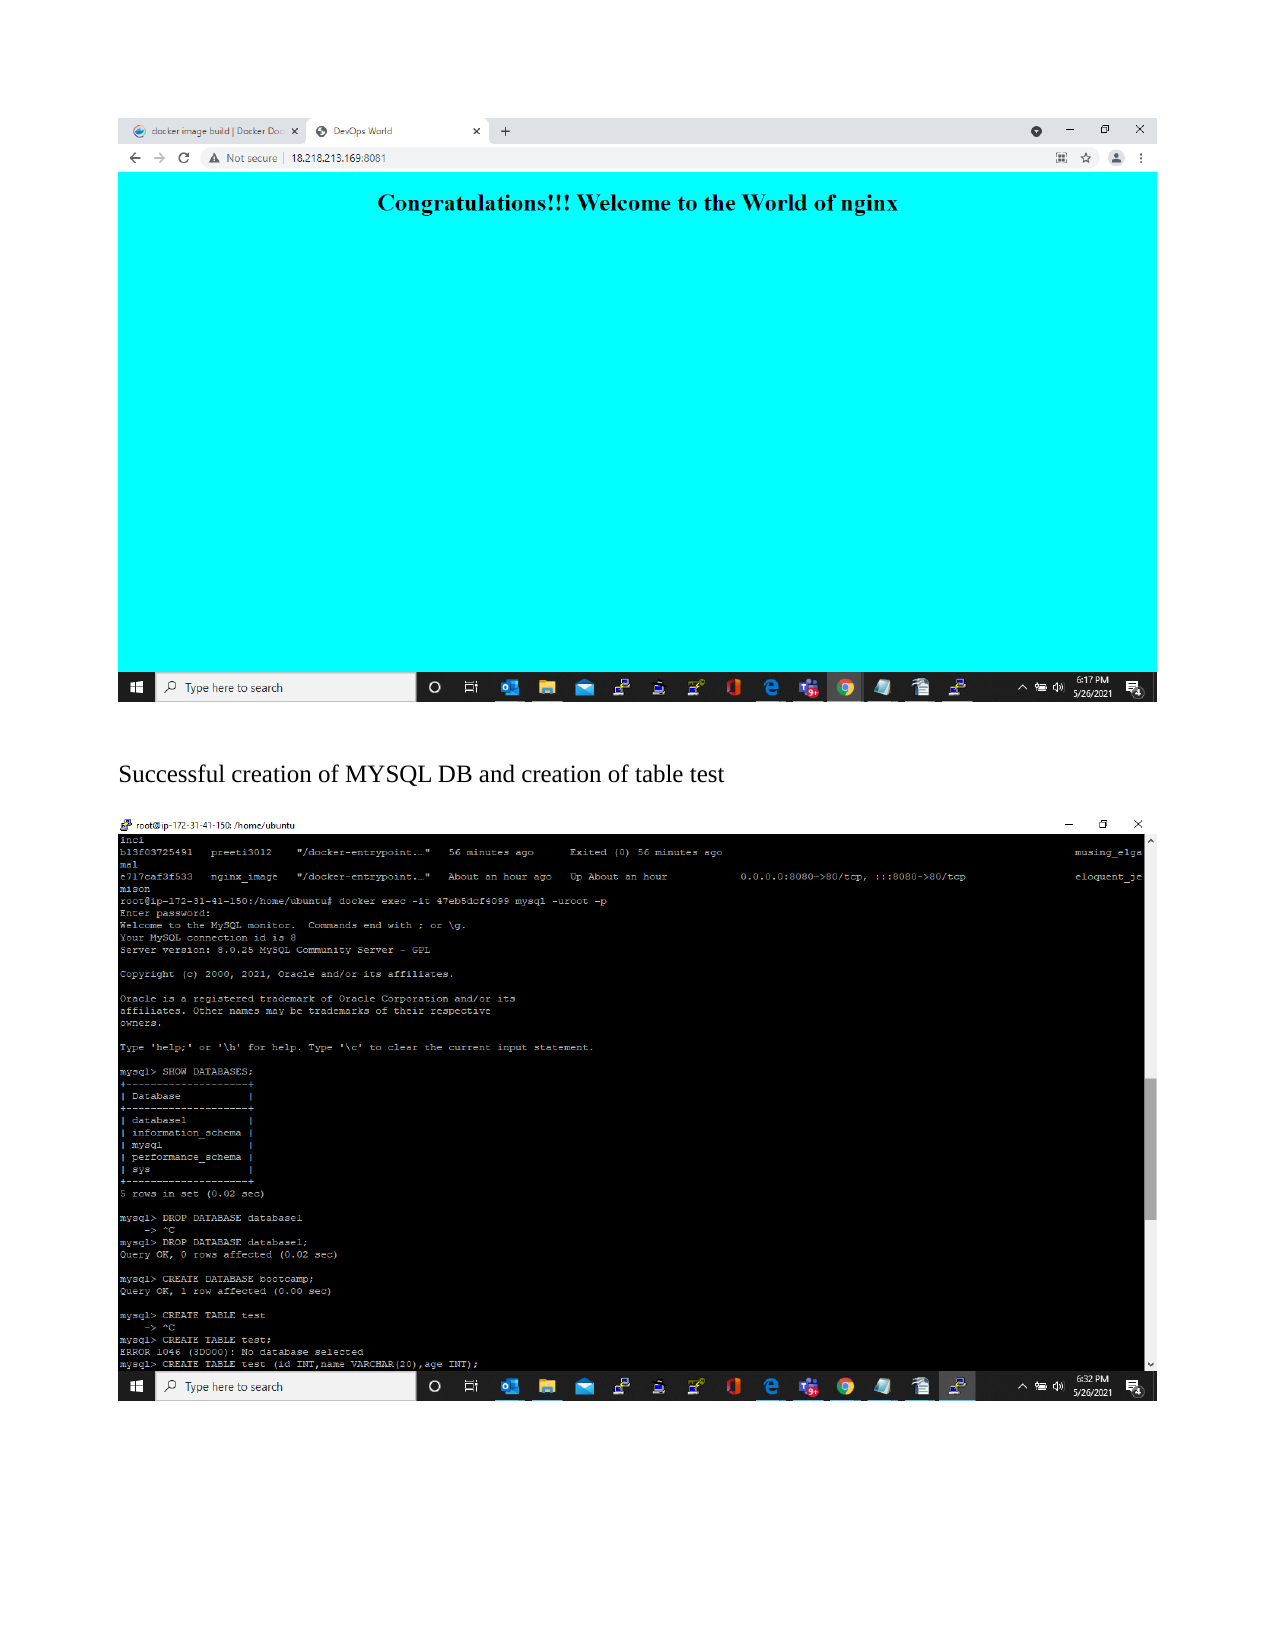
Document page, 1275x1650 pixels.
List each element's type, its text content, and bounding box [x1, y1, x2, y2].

picture [118, 118, 1157, 702]
picture [118, 817, 1157, 1401]
text Successful creation of MYSQL DB and creation of table test [118, 759, 1157, 788]
